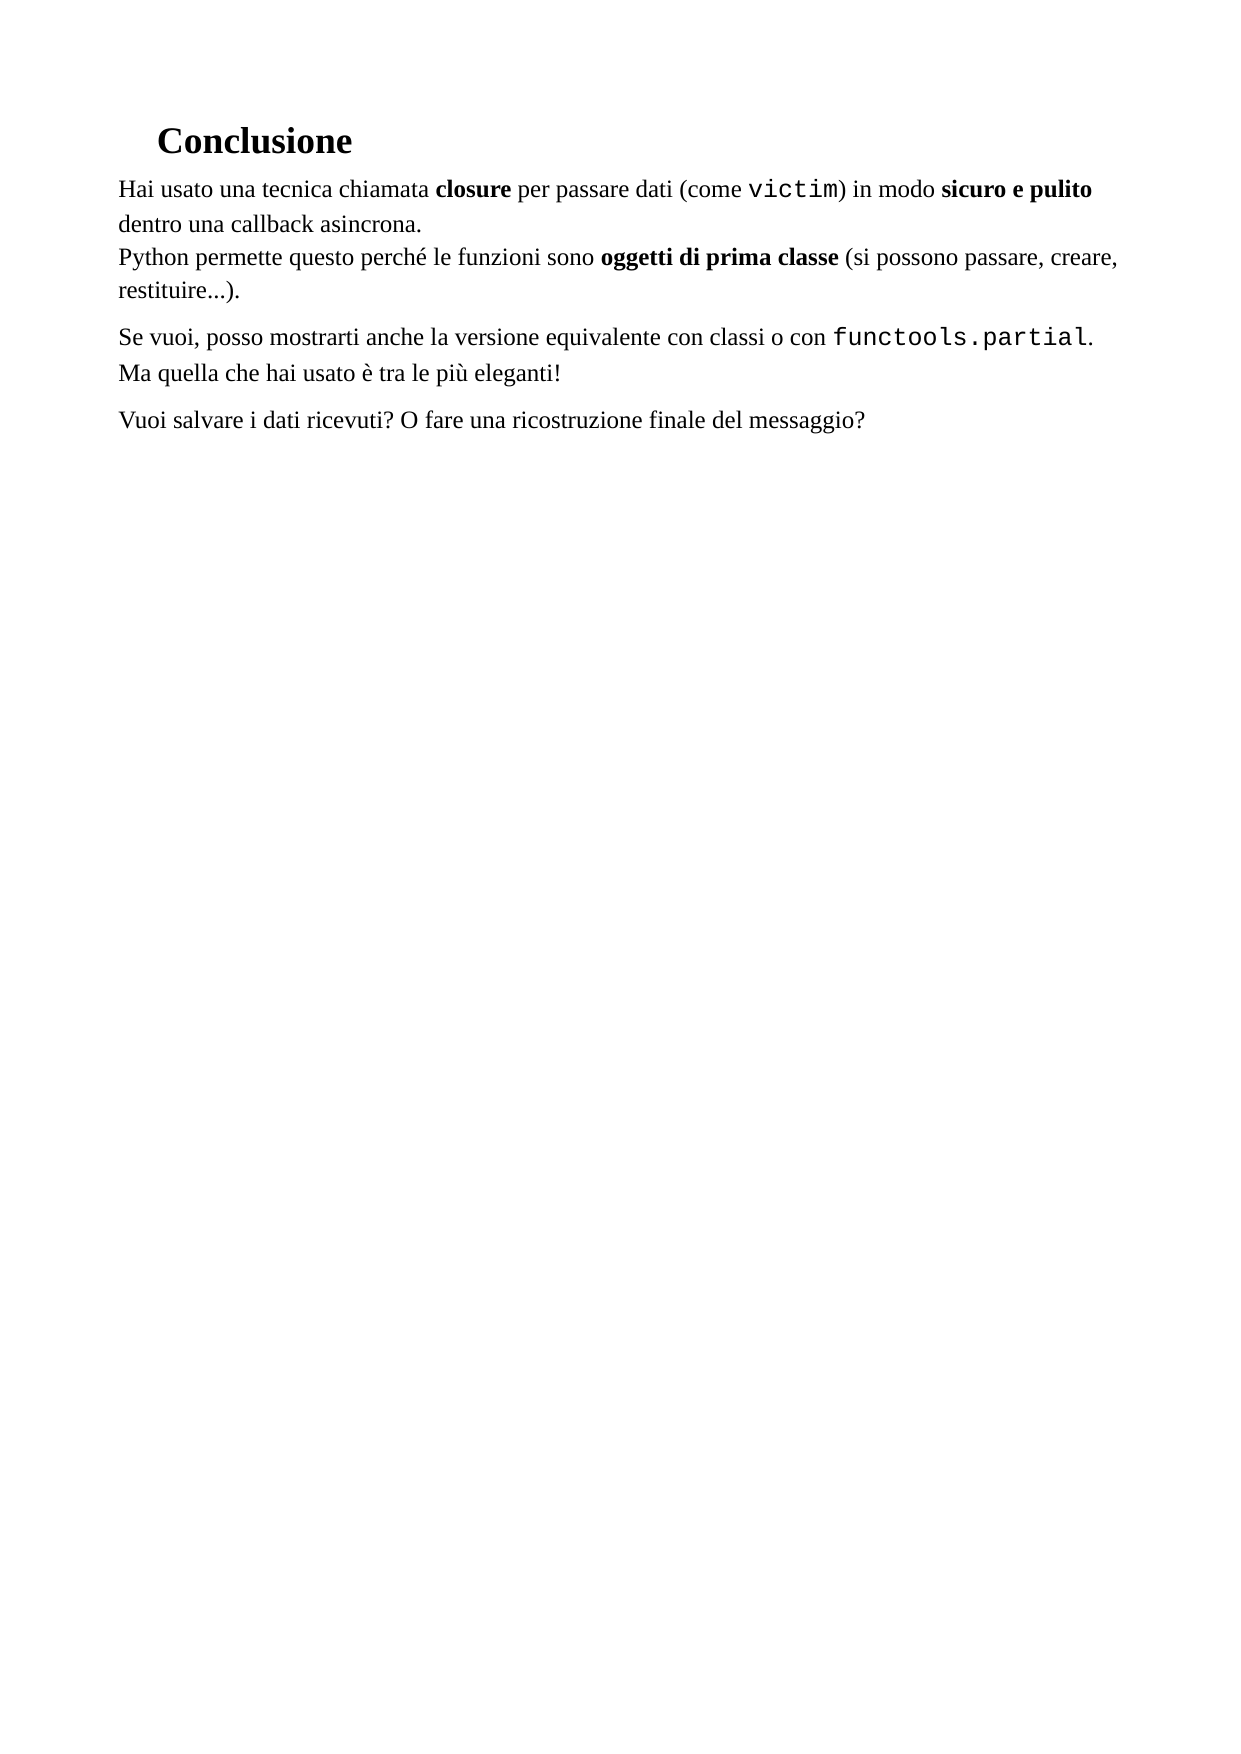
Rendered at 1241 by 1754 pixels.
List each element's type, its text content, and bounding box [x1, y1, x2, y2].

text Se vuoi, posso mostrarti anche la versione equivalente con classi o con functools.partial. Ma quella che hai usato è tra le più eleganti! [118, 322, 1122, 386]
text Hai usato una tecnica chiamata closure per passare dati (come victim) in modo sicuro e pulito dentro una callback asincrona. Python permette questo perché le funzioni sono oggetti di prima classe (si possono passare, creare, restituire...). [118, 174, 1122, 304]
text Vuoi salvare i dati ricevuti? O fare una ricostruzione finale del messaggio? [118, 405, 1122, 434]
subtitle 🔚 Conclusione [118, 118, 1122, 161]
